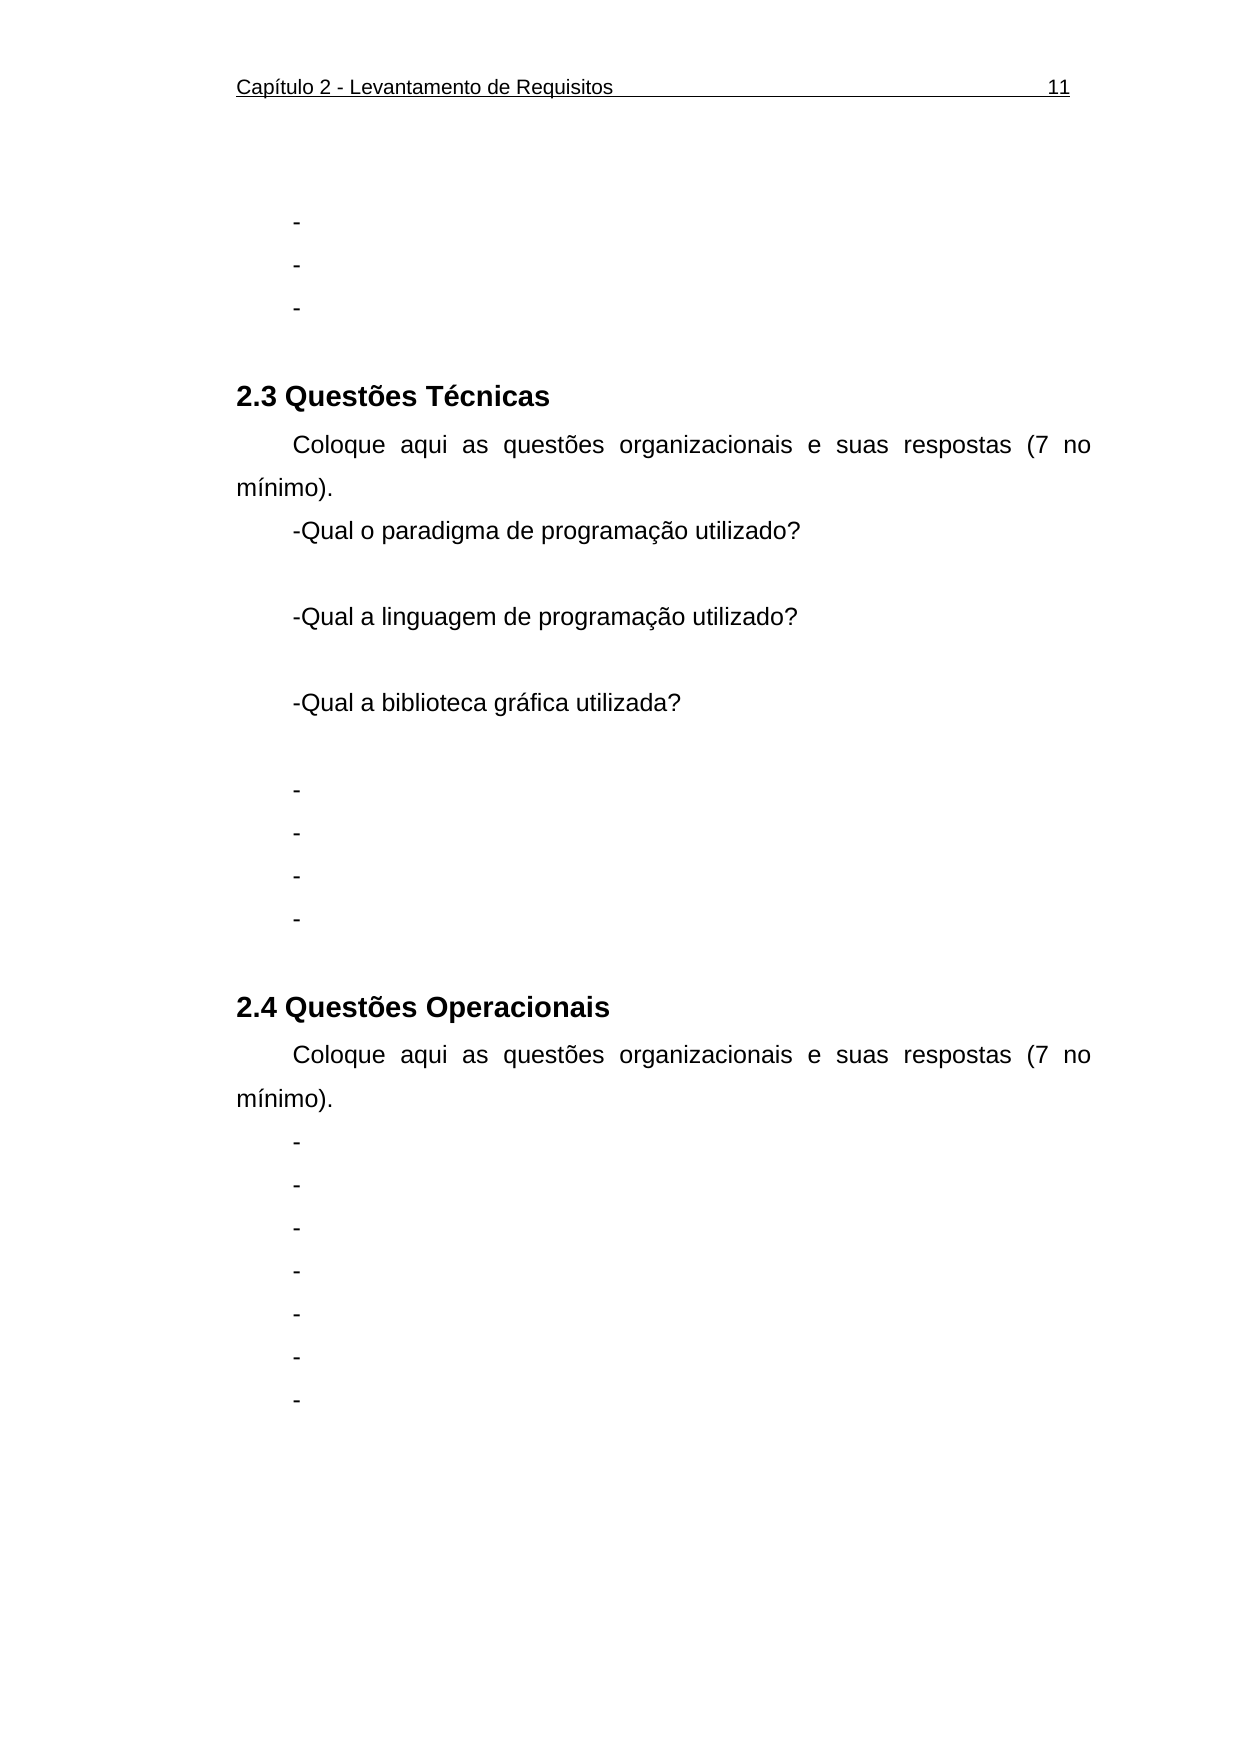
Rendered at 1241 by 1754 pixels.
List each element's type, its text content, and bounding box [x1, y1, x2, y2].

text - [236, 774, 1092, 803]
text Coloque aqui as questões organizacionais e suas respostas (7 no mínimo). [236, 429, 1092, 501]
text -Qual a biblioteca gráfica utilizada? [236, 688, 1092, 717]
text - [236, 250, 1092, 279]
text - [236, 1213, 1092, 1242]
text -Qual o paradigma de programação utilizado? [236, 516, 1092, 544]
text - [236, 818, 1092, 846]
subtitle 2.3 Questões Técnicas [236, 379, 1092, 413]
text Coloque aqui as questões organizacionais e suas respostas (7 no mínimo). [236, 1041, 1092, 1112]
text - [236, 1256, 1092, 1285]
text - [236, 904, 1092, 933]
text - [236, 1170, 1092, 1199]
text - [236, 207, 1092, 236]
text - [236, 1299, 1092, 1328]
text -Qual a linguagem de programação utilizado? [236, 602, 1092, 631]
text - [236, 293, 1092, 322]
subtitle 2.4 Questões Operacionais [236, 990, 1092, 1024]
text - [236, 1127, 1092, 1156]
text - [236, 1342, 1092, 1371]
text - [236, 1386, 1092, 1414]
text - [236, 861, 1092, 889]
